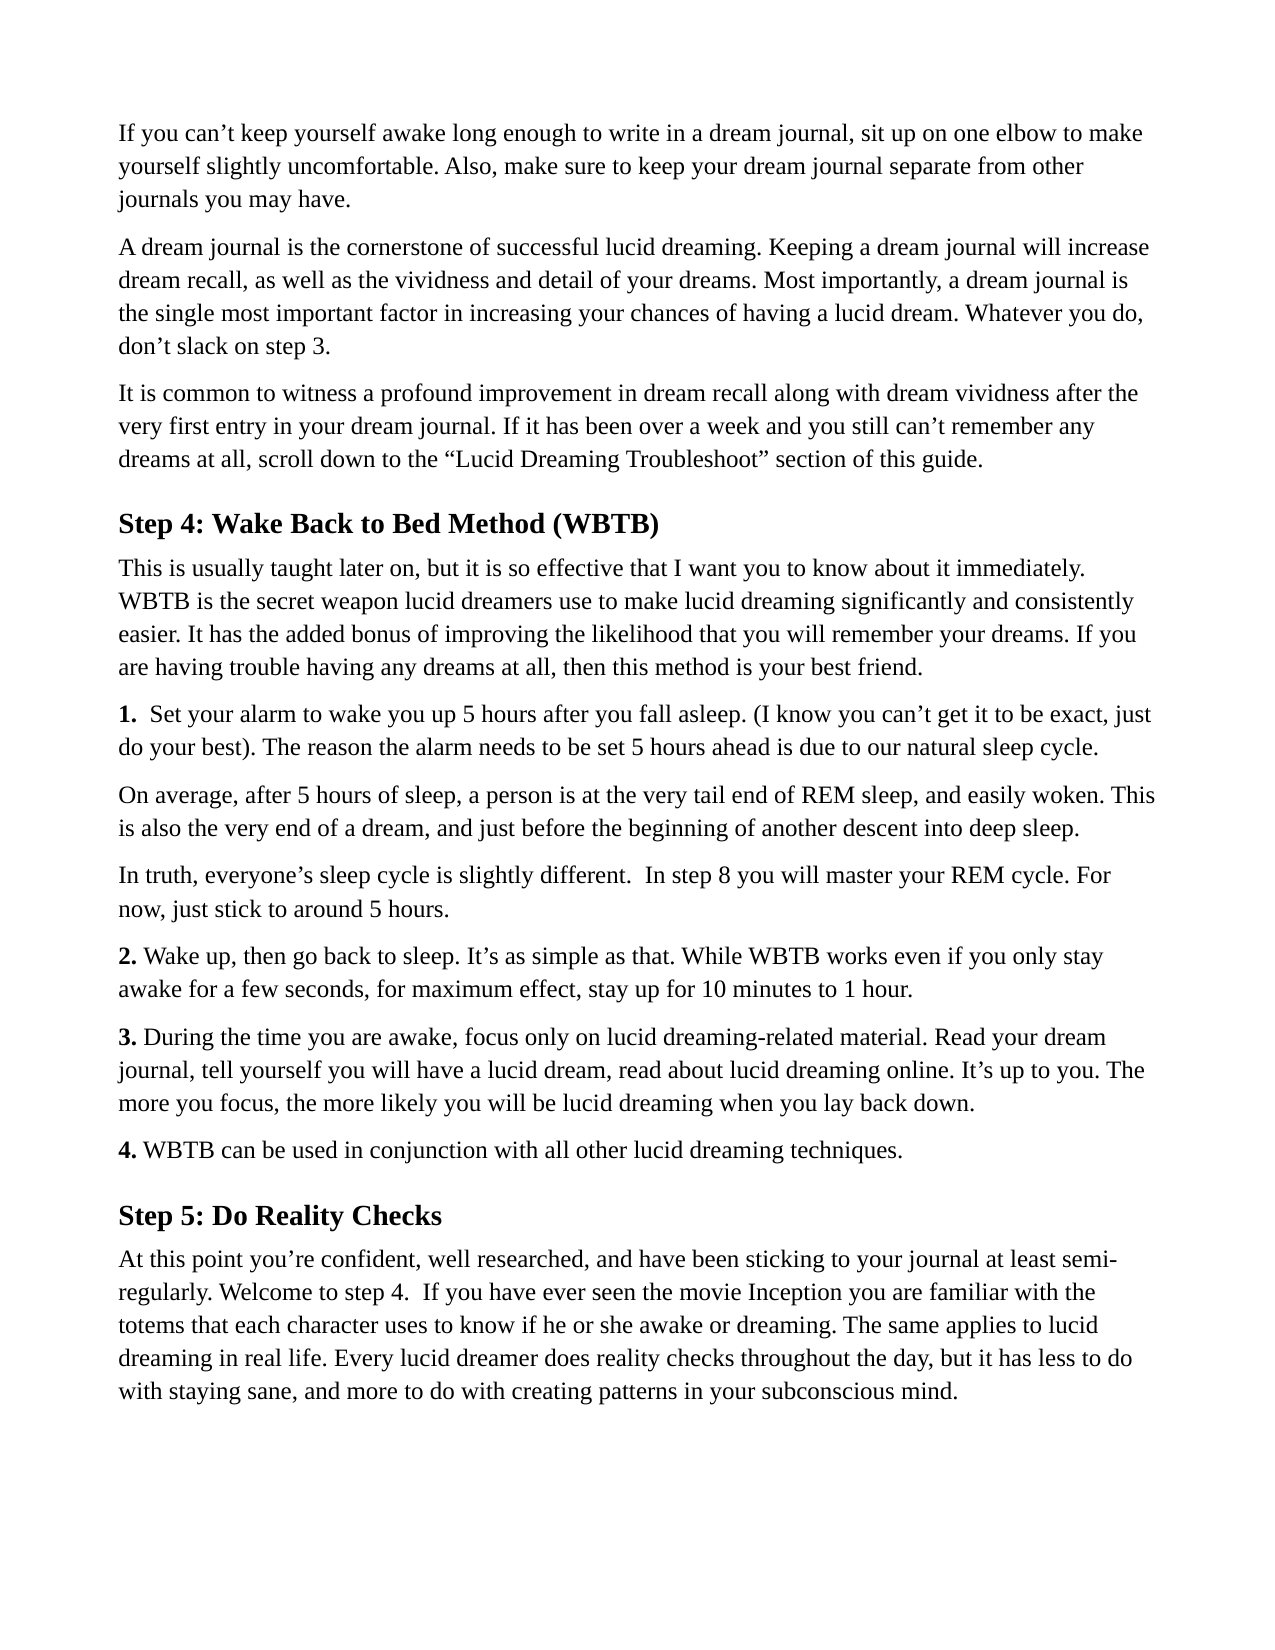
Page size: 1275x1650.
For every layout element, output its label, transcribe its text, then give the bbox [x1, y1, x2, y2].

text 1. Set your alarm to wake you up 5 hours after you fall asleep. (I know you can’t get it to be exact, just do your best). The reason the alarm needs to be set 5 hours ahead is due to our natural sleep cycle. [118, 699, 1157, 761]
text In truth, everyone’s sleep cycle is slightly different. In step 8 you will master your REM cycle. For now, just stick to around 5 hours. [118, 861, 1157, 922]
text A dream journal is the cornerstone of successful lucid dreaming. Keeping a dream journal will increase dream recall, as well as the vividness and detail of your dreams. Most importantly, a dream journal is the single most important factor in increasing your chances of having a lucid dream. Whatever you do, don’t slack on step 3. [118, 232, 1157, 359]
text This is usually taught later on, but it is so effective that I want you to know about it immediately. WBTB is the secret weapon lucid dreamers use to make lucid dreaming significantly and consistently easier. It has the added bonus of improving the likelihood that you will remember your dreams. If you are having trouble having any dreams at all, then this method is your best friend. [118, 553, 1157, 681]
text It is common to witness a profound improvement in dream recall along with dream vividness after the very first entry in your dream journal. If it has been over a week and you still can’t remember any dreams at all, scroll down to the “Lucid Dreaming Troubleshoot” section of this guide. [118, 378, 1157, 473]
text On average, after 5 hours of sleep, a person is at the very tail end of REM sleep, and easily woken. This is also the very end of a dream, and just before the beginning of another descent into deep sleep. [118, 780, 1157, 842]
text 4. WBTB can be used in conjunction with all other lucid dreaming techniques. [118, 1136, 1157, 1164]
text If you can’t keep yourself awake long enough to write in a dream journal, sit up on one elbow to make yourself slightly uncomfortable. Also, make sure to keep your dream journal separate from other journals you may have. [118, 118, 1157, 213]
subtitle Step 4: Wake Back to Bed Method (WBTB) [118, 507, 1157, 540]
subtitle Step 5: Do Reality Checks [118, 1198, 1157, 1231]
text At this point you’re confident, well researched, and have been sticking to your journal at least semi-regularly. Welcome to step 4. If you have ever seen the movie Inception you are familiar with the totems that each character uses to know if he or she awake or dreaming. The same applies to lucid dreaming in real life. Every lucid dreamer does reality checks throughout the day, but it has less to do with staying sane, and more to do with creating patterns in your subconscious mind. [118, 1244, 1157, 1404]
text 3. During the time you are awake, focus only on lucid dreaming-related material. Read your dream journal, tell yourself you will have a lucid dream, read about lucid dreaming online. It’s up to you. The more you focus, the more likely you will be lucid dreaming when you lay back down. [118, 1022, 1157, 1117]
text 2. Wake up, then go back to sleep. It’s as simple as that. While WBTB works even if you only stay awake for a few seconds, for maximum effect, stay up for 10 minutes to 1 hour. [118, 941, 1157, 1003]
